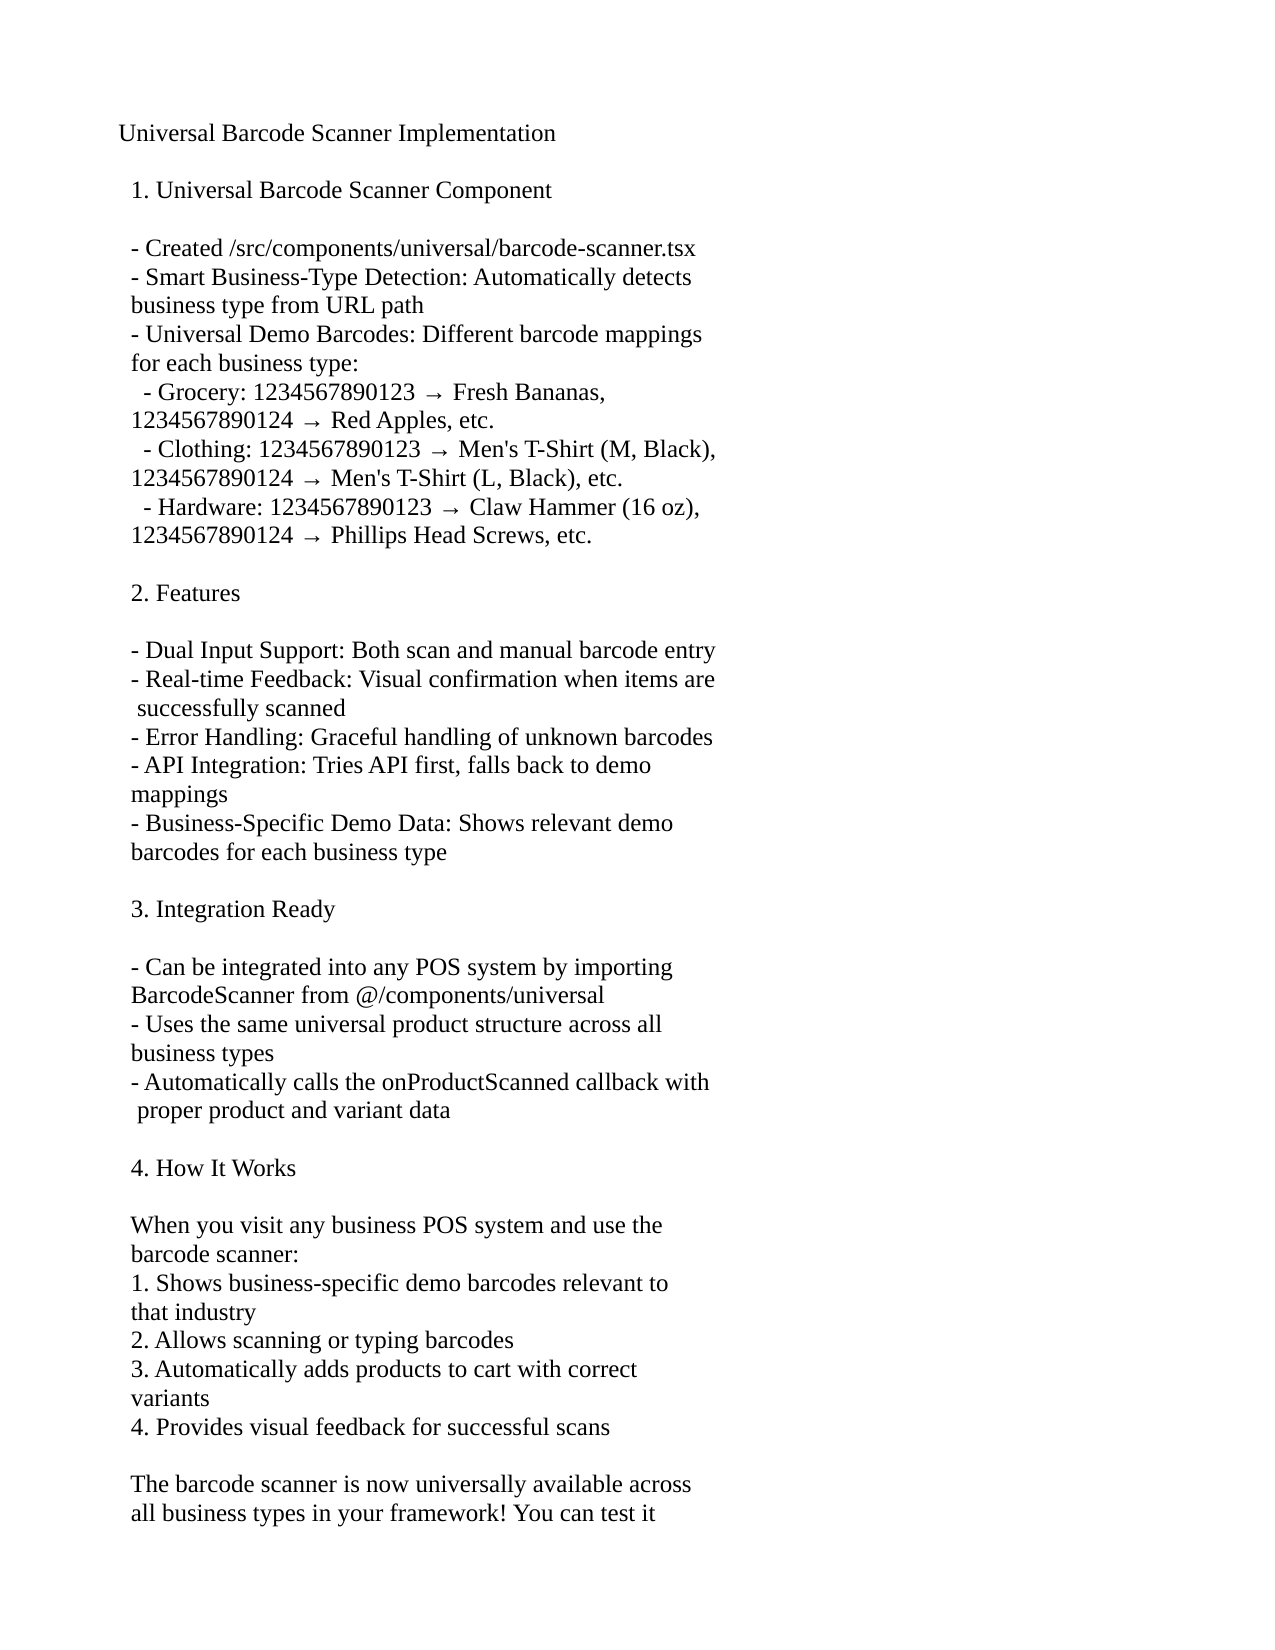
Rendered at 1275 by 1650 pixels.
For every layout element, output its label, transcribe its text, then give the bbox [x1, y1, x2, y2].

text 3. Integration Ready [118, 894, 1157, 923]
text 1234567890124 → Men's T-Shirt (L, Black), etc. [118, 463, 1157, 492]
text BarcodeScanner from @/components/universal [118, 981, 1157, 1009]
text 1234567890124 → Phillips Head Screws, etc. [118, 521, 1157, 549]
text 4. Provides visual feedback for successful scans [118, 1412, 1157, 1441]
text - API Integration: Tries API first, falls back to demo [118, 751, 1157, 779]
text - Clothing: 1234567890123 → Men's T-Shirt (M, Black), [118, 434, 1157, 463]
text - Hardware: 1234567890123 → Claw Hammer (16 oz), [118, 492, 1157, 521]
text 2. Features [118, 578, 1157, 607]
text 1. Universal Barcode Scanner Component [118, 176, 1157, 204]
text that industry [118, 1297, 1157, 1326]
text - Automatically calls the onProductScanned callback with [118, 1067, 1157, 1096]
text 2. Allows scanning or typing barcodes [118, 1326, 1157, 1354]
text - Business-Specific Demo Data: Shows relevant demo [118, 808, 1157, 837]
text for each business type: [118, 348, 1157, 377]
text successfully scanned [118, 693, 1157, 722]
text - Dual Input Support: Both scan and manual barcode entry [118, 636, 1157, 664]
text - Can be integrated into any POS system by importing [118, 952, 1157, 981]
text Universal Barcode Scanner Implementation ✅ [118, 118, 1157, 147]
text - Real-time Feedback: Visual confirmation when items are [118, 664, 1157, 693]
text - Smart Business-Type Detection: Automatically detects [118, 262, 1157, 291]
text business types [118, 1038, 1157, 1067]
text 3. Automatically adds products to cart with correct [118, 1354, 1157, 1383]
text - Grocery: 1234567890123 → Fresh Bananas, [118, 377, 1157, 406]
text barcode scanner: [118, 1239, 1157, 1268]
text all business types in your framework! You can test it [118, 1498, 1157, 1527]
text barcodes for each business type [118, 837, 1157, 866]
text variants [118, 1383, 1157, 1412]
text - Universal Demo Barcodes: Different barcode mappings [118, 319, 1157, 348]
text mappings [118, 779, 1157, 808]
text The barcode scanner is now universally available across [118, 1469, 1157, 1498]
text 1. Shows business-specific demo barcodes relevant to [118, 1268, 1157, 1297]
text 4. How It Works [118, 1153, 1157, 1182]
text - Error Handling: Graceful handling of unknown barcodes [118, 722, 1157, 751]
text business type from URL path [118, 291, 1157, 319]
text - Uses the same universal product structure across all [118, 1009, 1157, 1038]
text 1234567890124 → Red Apples, etc. [118, 406, 1157, 434]
text When you visit any business POS system and use the [118, 1211, 1157, 1239]
text - Created /src/components/universal/barcode-scanner.tsx [118, 233, 1157, 262]
text proper product and variant data [118, 1096, 1157, 1124]
